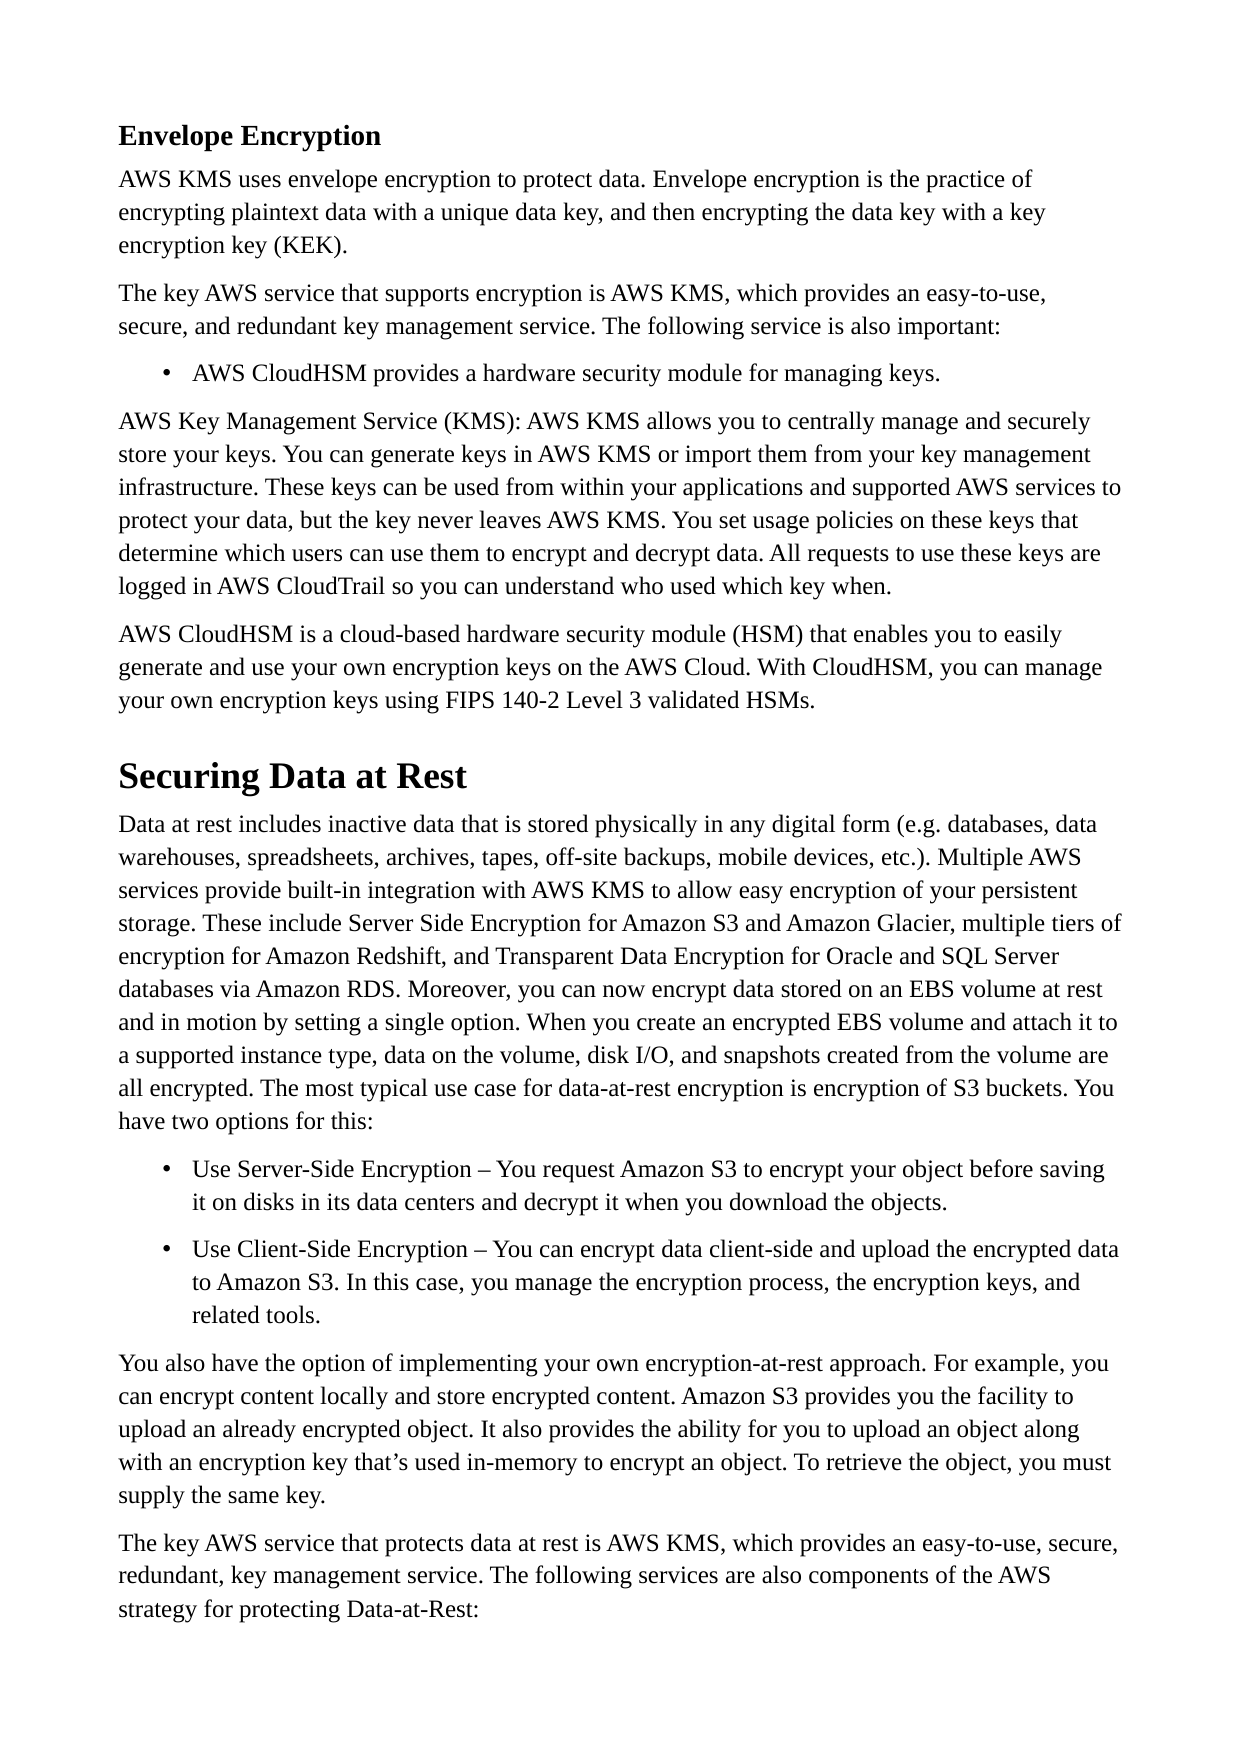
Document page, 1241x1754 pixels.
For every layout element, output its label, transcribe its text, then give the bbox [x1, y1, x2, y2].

text Data at rest includes inactive data that is stored physically in any digital form (e.g. databases, data warehouses, spreadsheets, archives, tapes, off-site backups, mobile devices, etc.). Multiple AWS services provide built-in integration with AWS KMS to allow easy encryption of your persistent storage. These include Server Side Encryption for Amazon S3 and Amazon Glacier, multiple tiers of encryption for Amazon Redshift, and Transparent Data Encryption for Oracle and SQL Server databases via Amazon RDS. Moreover, you can now encrypt data stored on an EBS volume at rest and in motion by setting a single option. When you create an encrypted EBS volume and attach it to a supported instance type, data on the volume, disk I/O, and snapshots created from the volume are all encrypted. The most typical use case for data-at-rest encryption is encryption of S3 buckets. You have two options for this: [118, 809, 1122, 1135]
subtitle Envelope Encryption [118, 118, 1122, 152]
text The key AWS service that supports encryption is AWS KMS, which provides an easy-to-use, secure, and redundant key management service. The following service is also important: [118, 278, 1122, 339]
list AWS CloudHSM provides a hardware security module for managing keys. [162, 358, 1122, 387]
text You also have the option of implementing your own encryption-at-rest approach. For example, you can encrypt content locally and store encrypted content. Amazon S3 provides you the facility to upload an already encrypted object. It also provides the ability for you to upload an object along with an encryption key that’s used in-memory to encrypt an object. To retrieve the object, you must supply the same key. [118, 1348, 1122, 1509]
text AWS CloudHSM is a cloud-based hardware security module (HSM) that enables you to easily generate and use your own encryption keys on the AWS Cloud. With CloudHSM, you can manage your own encryption keys using FIPS 140-2 Level 3 validated HSMs. [118, 619, 1122, 713]
text The key AWS service that protects data at rest is AWS KMS, which provides an easy-to-use, secure, redundant, key management service. The following services are also components of the AWS strategy for protecting Data-at-Rest: [118, 1528, 1122, 1622]
subtitle Securing Data at Rest [118, 753, 1122, 796]
text AWS Key Management Service (KMS): AWS KMS allows you to centrally manage and securely store your keys. You can generate keys in AWS KMS or import them from your key management infrastructure. These keys can be used from within your applications and supported AWS services to protect your data, but the key never leaves AWS KMS. You set usage policies on these keys that determine which users can use them to encrypt and decrypt data. All requests to use these keys are logged in AWS CloudTrail so you can understand who used which key when. [118, 406, 1122, 600]
text AWS KMS uses envelope encryption to protect data. Envelope encryption is the practice of encrypting plaintext data with a unique data key, and then encrypting the data key with a key encryption key (KEK). [118, 164, 1122, 259]
list Use Server-Side Encryption – You request Amazon S3 to encrypt your object before saving it on disks in its data centers and decrypt it when you download the objects. [162, 1154, 1122, 1215]
list Use Client-Side Encryption – You can encrypt data client-side and upload the encrypted data to Amazon S3. In this case, you manage the encryption process, the encryption keys, and related tools. [162, 1234, 1122, 1329]
